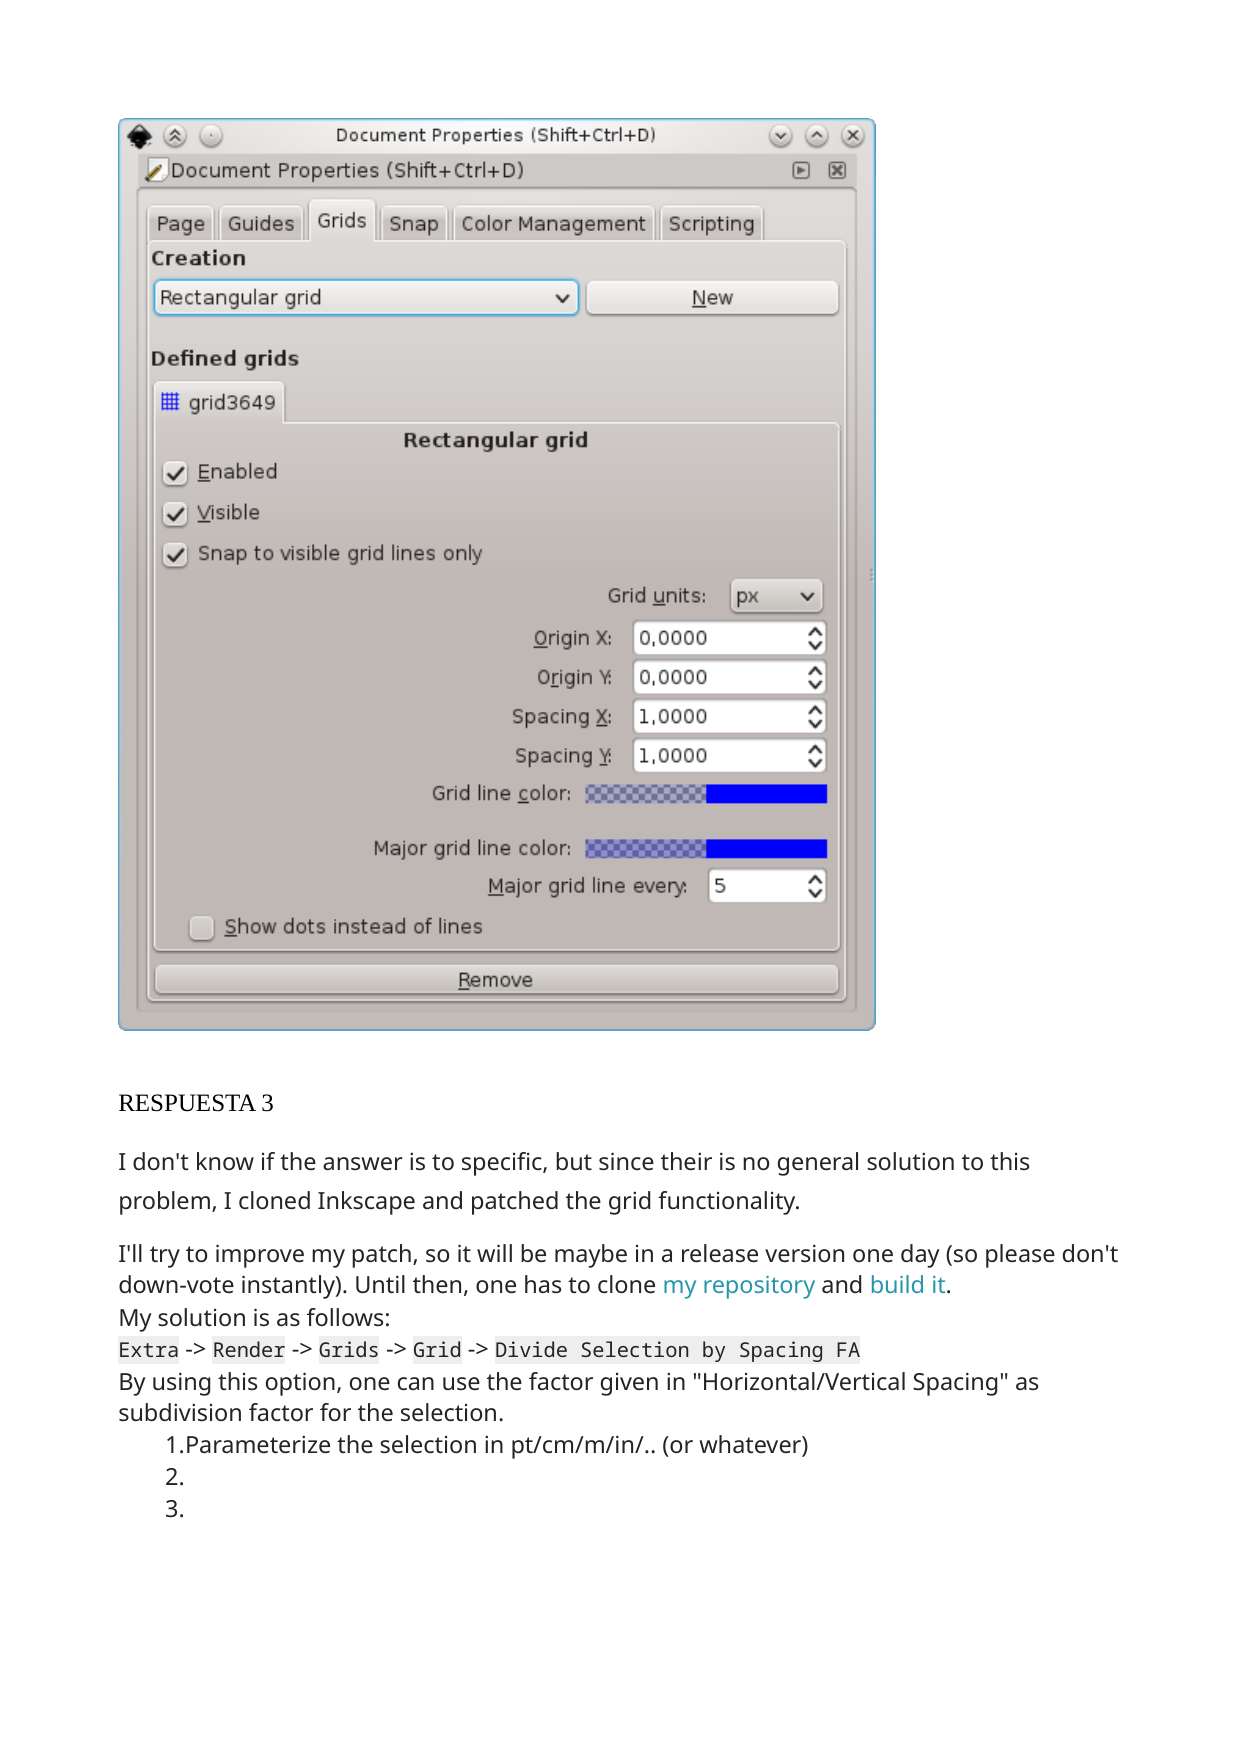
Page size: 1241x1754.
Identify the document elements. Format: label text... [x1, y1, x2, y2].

text I don't know if the answer is to specific, but since their is no general solution to this problem, I cloned Inkscape and patched the grid functionality. [118, 1146, 1122, 1216]
list Parameterize the selection in pt/cm/m/in/.. (or whatever) [118, 1429, 1122, 1461]
text I'll try to improve my patch, so it will be maybe in a release version one day (so please don't down-vote instantly). Until then, one has to clone my repository and build it. [118, 1237, 1122, 1301]
text By using this option, one can use the factor given in "Horizontal/Vertical Spacing" as subdivision factor for the selection. [118, 1365, 1122, 1429]
picture [118, 118, 876, 1031]
text Extra -> Render -> Grids -> Grid -> Divide Selection by Spacing FA [118, 1333, 1122, 1365]
text My solution is as follows: [118, 1301, 1122, 1333]
text RESPUESTA 3 [118, 1088, 1122, 1117]
